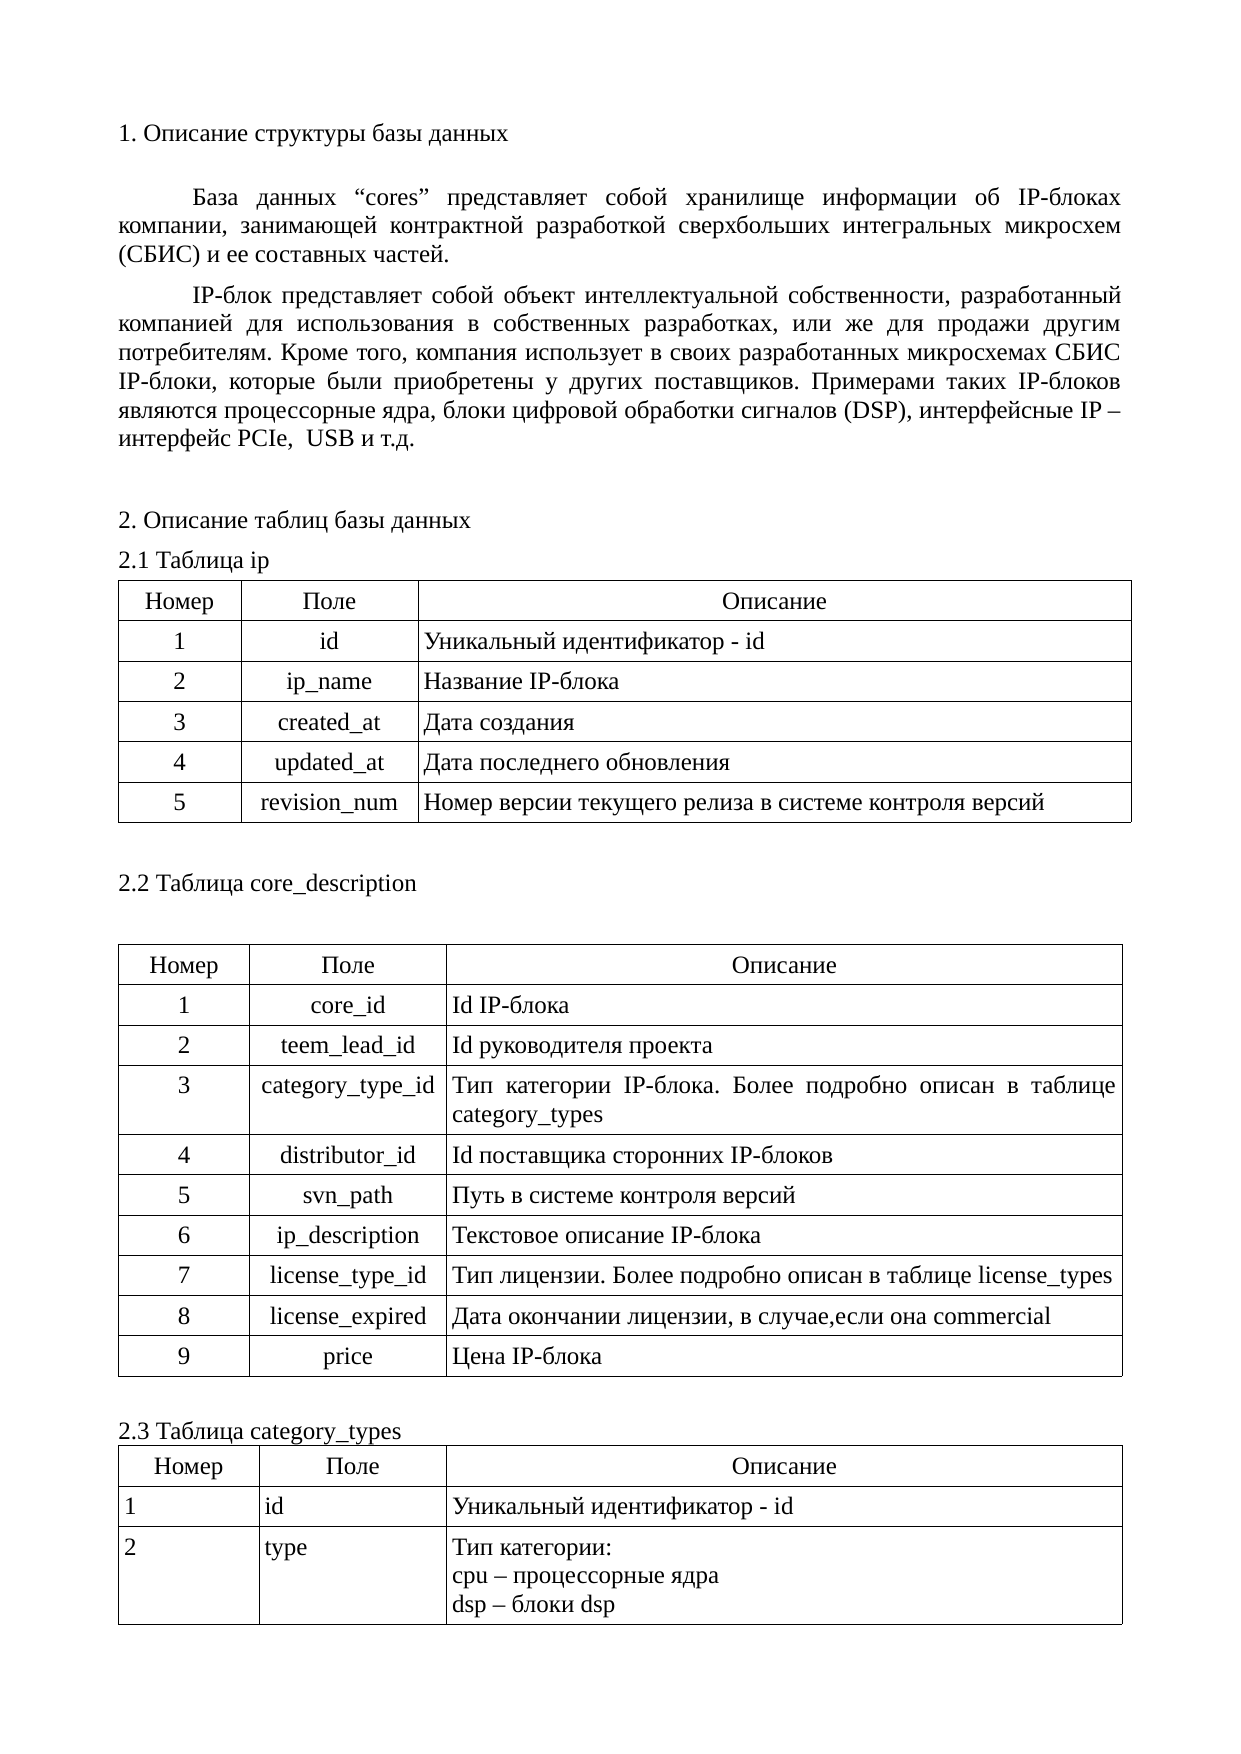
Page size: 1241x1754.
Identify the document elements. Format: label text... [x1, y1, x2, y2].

table_cell 3 [119, 1066, 249, 1134]
table_cell 2 [119, 1527, 259, 1624]
table_cell license_type_id [250, 1256, 446, 1295]
table_cell teem_lead_id [250, 1026, 446, 1065]
table_cell category_type_id [250, 1066, 446, 1134]
table_header Поле [250, 945, 446, 984]
table_cell 5 [119, 1175, 249, 1214]
table_cell core_id [250, 985, 446, 1024]
table_cell created_at [242, 702, 418, 741]
table_cell 1 [119, 1487, 259, 1526]
table_cell Уникальный идентификатор - id [447, 1487, 1122, 1526]
table_cell id [242, 621, 418, 661]
table_cell Тип категории: cpu – процессорные ядра dsp – блоки dsp [447, 1527, 1122, 1624]
table_cell Название IP-блока [419, 662, 1131, 701]
table_cell distributor_id [250, 1135, 446, 1174]
table_cell Id поставщика сторонних IP-блоков [447, 1135, 1122, 1174]
table_cell updated_at [242, 742, 418, 782]
table_header Поле [260, 1446, 446, 1486]
table_cell 6 [119, 1216, 249, 1255]
table_cell Дата последнего обновления [419, 742, 1131, 782]
table_cell 5 [119, 783, 241, 822]
table_header Поле [242, 581, 418, 620]
table_cell 1 [119, 621, 241, 661]
table_header Описание [419, 581, 1131, 620]
table_cell 4 [119, 1135, 249, 1174]
table_cell Цена IP-блока [447, 1336, 1122, 1376]
table_cell revision_num [242, 783, 418, 822]
table_cell Id руководителя проекта [447, 1026, 1122, 1065]
table_cell Id IP-блока [447, 985, 1122, 1024]
table_cell 9 [119, 1336, 249, 1376]
table_cell license_expired [250, 1296, 446, 1335]
table_cell Номер версии текущего релиза в системе контроля версий [419, 783, 1131, 822]
table_cell Тип лицензии. Более подробно описан в таблице license_types [447, 1256, 1122, 1295]
table_cell Текстовое описание IP-блока [447, 1216, 1122, 1255]
table_cell id [260, 1487, 446, 1526]
text База данных “cores” представляет собой хранилище информации об IP-блоках компании, занимающей контрактной разработкой сверхбольших интегральных микросхем (СБИС) и ее составных частей. [118, 182, 1122, 268]
table_cell ip_name [242, 662, 418, 701]
table_cell 4 [119, 742, 241, 782]
table_header Номер [119, 581, 241, 620]
table_cell 8 [119, 1296, 249, 1335]
table_cell 1 [119, 985, 249, 1024]
table_cell svn_path [250, 1175, 446, 1214]
table_cell Уникальный идентификатор - id [419, 621, 1131, 661]
table_cell 3 [119, 702, 241, 741]
table_cell Дата окончании лицензии, в случае,если она commercial [447, 1296, 1122, 1335]
text IP-блок представляет собой объект интеллектуальной собственности, разработанный компанией для использования в собственных разработках, или же для продажи другим потребителям. Кроме того, компания использует в своих разработанных микросхемах СБИС IP-блоки, которые были приобретены у других поставщиков. Примерами таких IP-блоков являются процессорные ядра, блоки цифровой обработки сигналов (DSP), интерфейcные IP – интерфейс PCIe, USB и т.д. [118, 280, 1122, 452]
table_cell ip_description [250, 1216, 446, 1255]
text 1. Описание структуры базы данных [118, 118, 1122, 147]
table_cell Путь в системе контроля версий [447, 1175, 1122, 1214]
table_cell price [250, 1336, 446, 1376]
table_header Номер [119, 945, 249, 984]
table_header Описание [447, 1446, 1122, 1486]
table_cell type [260, 1527, 446, 1624]
table_cell Дата создания [419, 702, 1131, 741]
table_cell 2 [119, 1026, 249, 1065]
table_header Номер [119, 1446, 259, 1486]
table_cell 2 [119, 662, 241, 701]
text 2.1 Таблица ip [118, 545, 1122, 574]
table_cell Тип категории IP-блока. Более подробно описан в таблице category_types [447, 1066, 1122, 1134]
table_cell 7 [119, 1256, 249, 1295]
text 2. Описание таблиц базы данных [118, 505, 1122, 533]
table_header Описание [447, 945, 1122, 984]
text 2.2 Таблица core_description [118, 868, 1122, 897]
text 2.3 Таблица category_types [118, 1416, 1122, 1445]
